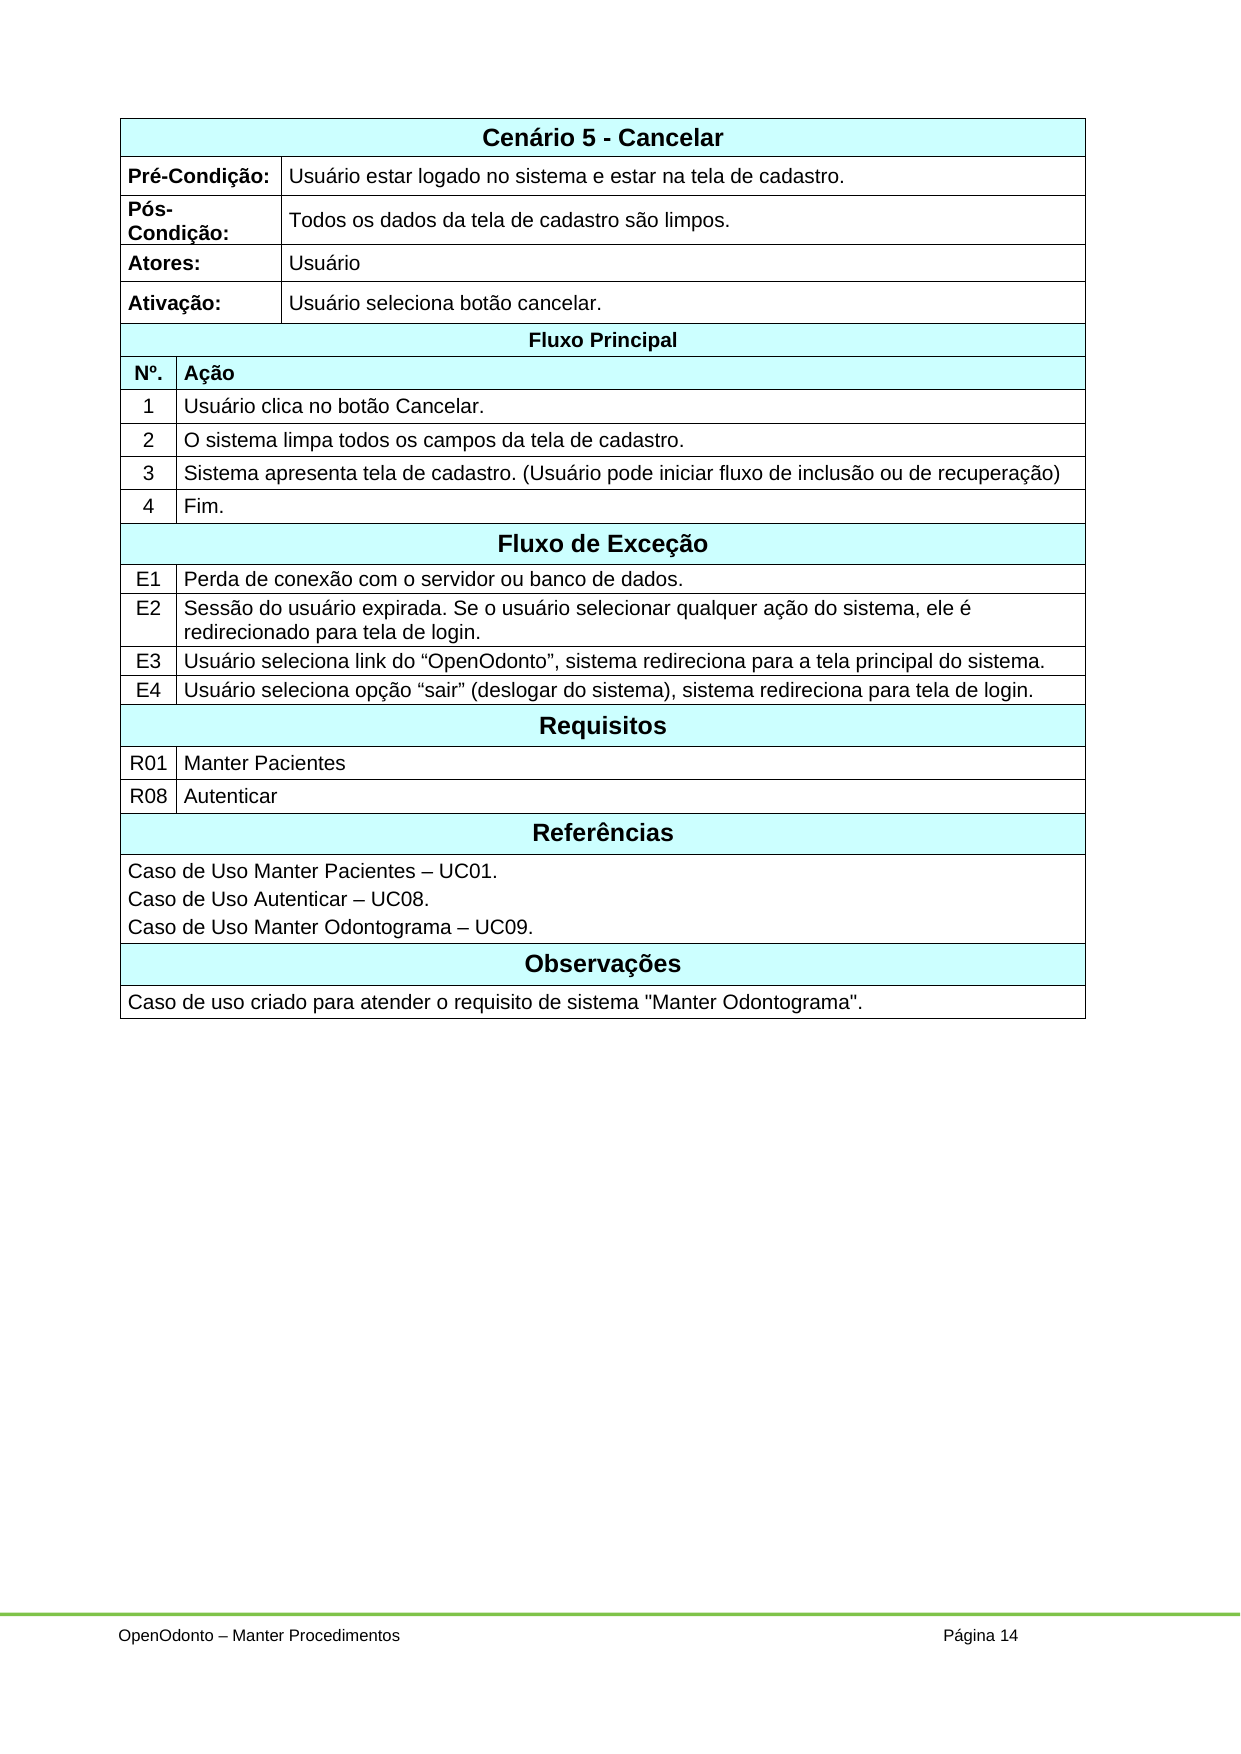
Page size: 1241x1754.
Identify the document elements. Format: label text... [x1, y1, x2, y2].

table_cell Fluxo de Exceção [121, 524, 1085, 564]
table_cell Fim. [177, 490, 1085, 522]
table_cell Usuário [282, 245, 1085, 281]
table_cell Referências [121, 814, 1085, 854]
table_cell Caso de Uso Manter Pacientes – UC01. Caso de Uso Autenticar – UC08. Caso de Uso Manter Odontograma – UC09. [121, 855, 1085, 943]
table_cell Usuário seleciona botão cancelar. [282, 282, 1085, 322]
table_cell Sistema apresenta tela de cadastro. (Usuário pode iniciar fluxo de inclusão ou de recuperação) [177, 457, 1085, 489]
table_cell 1 [121, 390, 176, 422]
table_cell Observações [121, 944, 1085, 985]
table_cell Ativação: [121, 282, 281, 322]
table_cell Usuário seleciona opção “sair” (deslogar do sistema), sistema redireciona para tela de login. [177, 676, 1085, 704]
table_cell E3 [121, 647, 176, 675]
table_cell Usuário seleciona link do “OpenOdonto”, sistema redireciona para a tela principal do sistema. [177, 647, 1085, 675]
table_cell Autenticar [177, 780, 1085, 812]
table_cell 4 [121, 490, 176, 522]
table_cell R08 [121, 780, 176, 812]
table_cell Fluxo Principal [121, 324, 1085, 356]
table_cell E1 [121, 565, 176, 593]
table_cell Caso de uso criado para atender o requisito de sistema "Manter Odontograma". [121, 986, 1085, 1018]
table_cell E4 [121, 676, 176, 704]
table_cell Perda de conexão com o servidor ou banco de dados. [177, 565, 1085, 593]
table_cell Manter Pacientes [177, 747, 1085, 779]
table_cell Cenário 5 - Cancelar [121, 119, 1085, 156]
table_cell Sessão do usuário expirada. Se o usuário selecionar qualquer ação do sistema, ele é redirecionado para tela de login. [177, 594, 1085, 646]
table_cell E2 [121, 594, 176, 646]
table_cell Usuário clica no botão Cancelar. [177, 390, 1085, 422]
table_cell R01 [121, 747, 176, 779]
table_cell Todos os dados da tela de cadastro são limpos. [282, 196, 1085, 244]
table_cell Atores: [121, 245, 281, 281]
table_cell O sistema limpa todos os campos da tela de cadastro. [177, 424, 1085, 456]
table_cell Pós-Condição: [121, 196, 281, 244]
table_cell 2 [121, 424, 176, 456]
table_cell Requisitos [121, 705, 1085, 746]
table_cell Ação [177, 357, 1085, 389]
table_cell Usuário estar logado no sistema e estar na tela de cadastro. [282, 157, 1085, 195]
table_cell Pré-Condição: [121, 157, 281, 195]
table_cell 3 [121, 457, 176, 489]
table_cell Nº. [121, 357, 176, 389]
